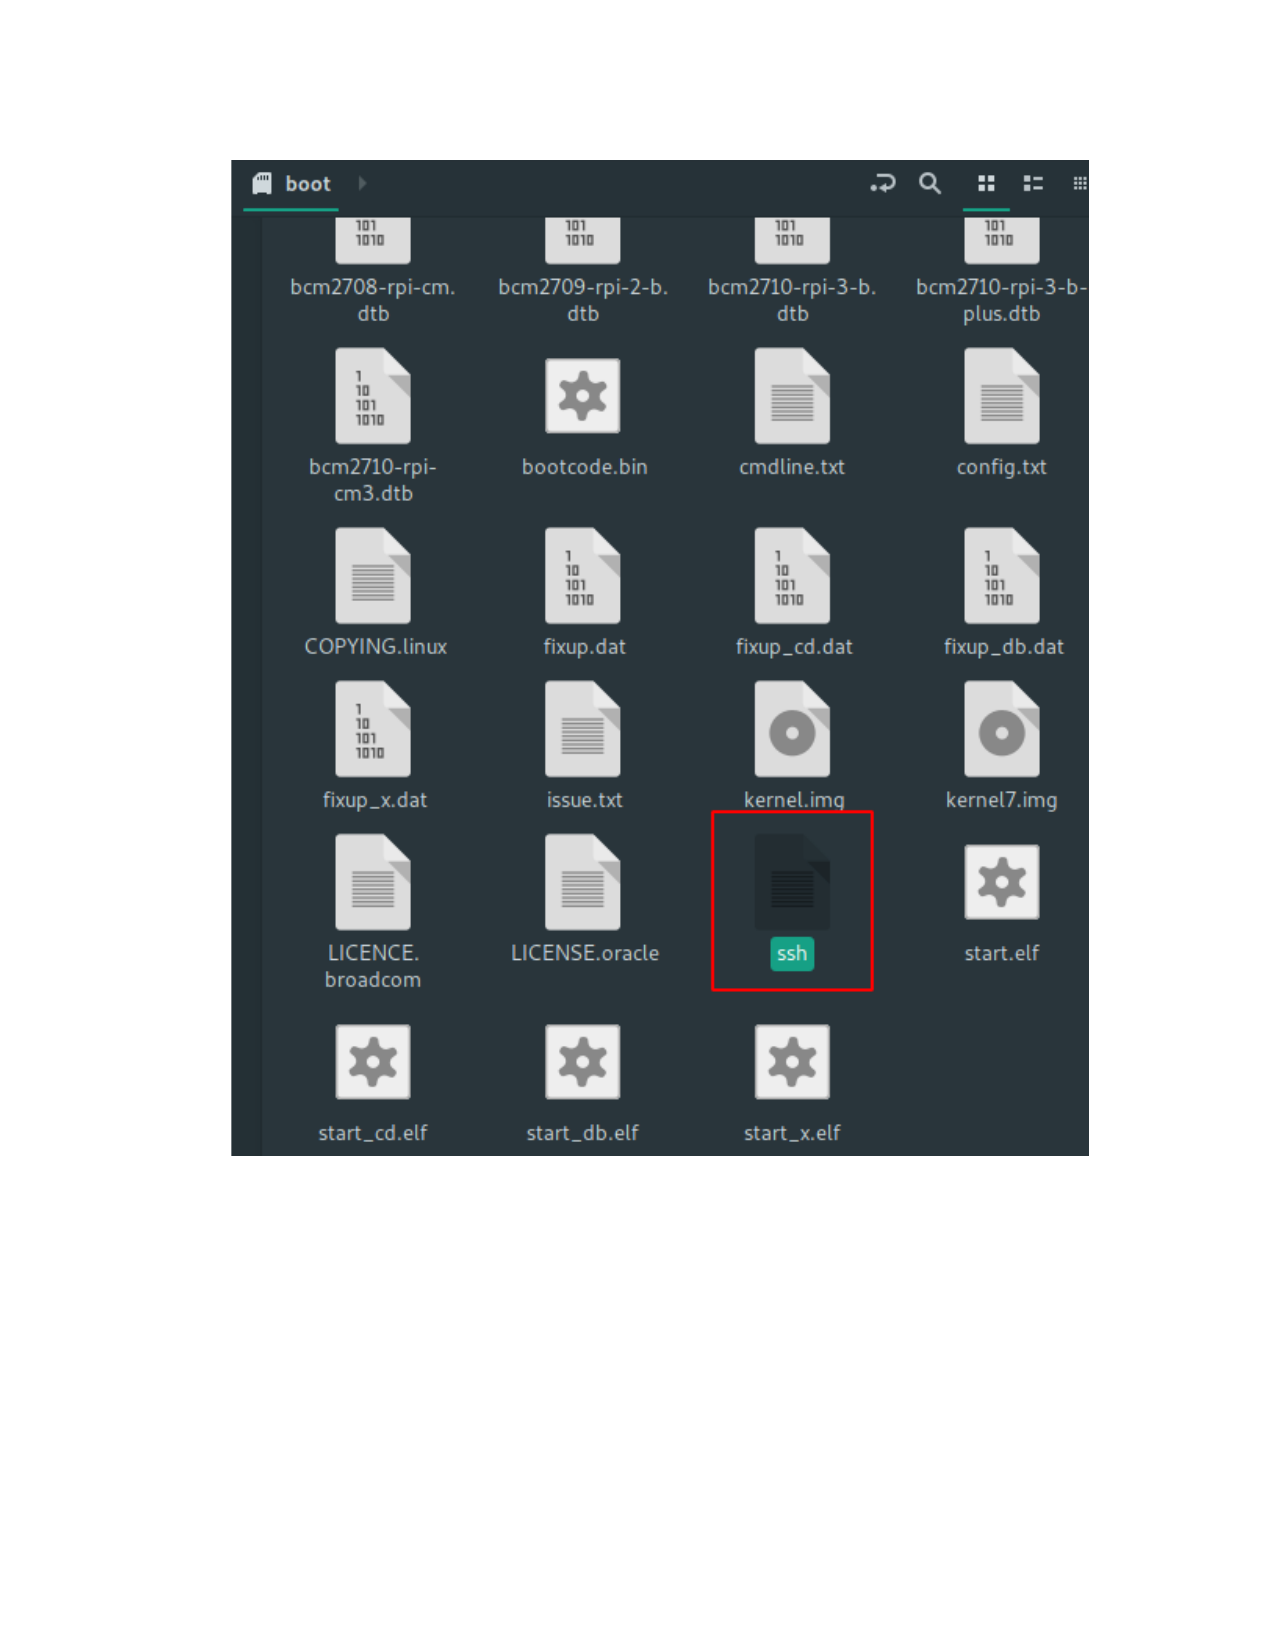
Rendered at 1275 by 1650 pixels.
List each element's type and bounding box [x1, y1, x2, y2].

picture [231, 160, 1089, 1156]
